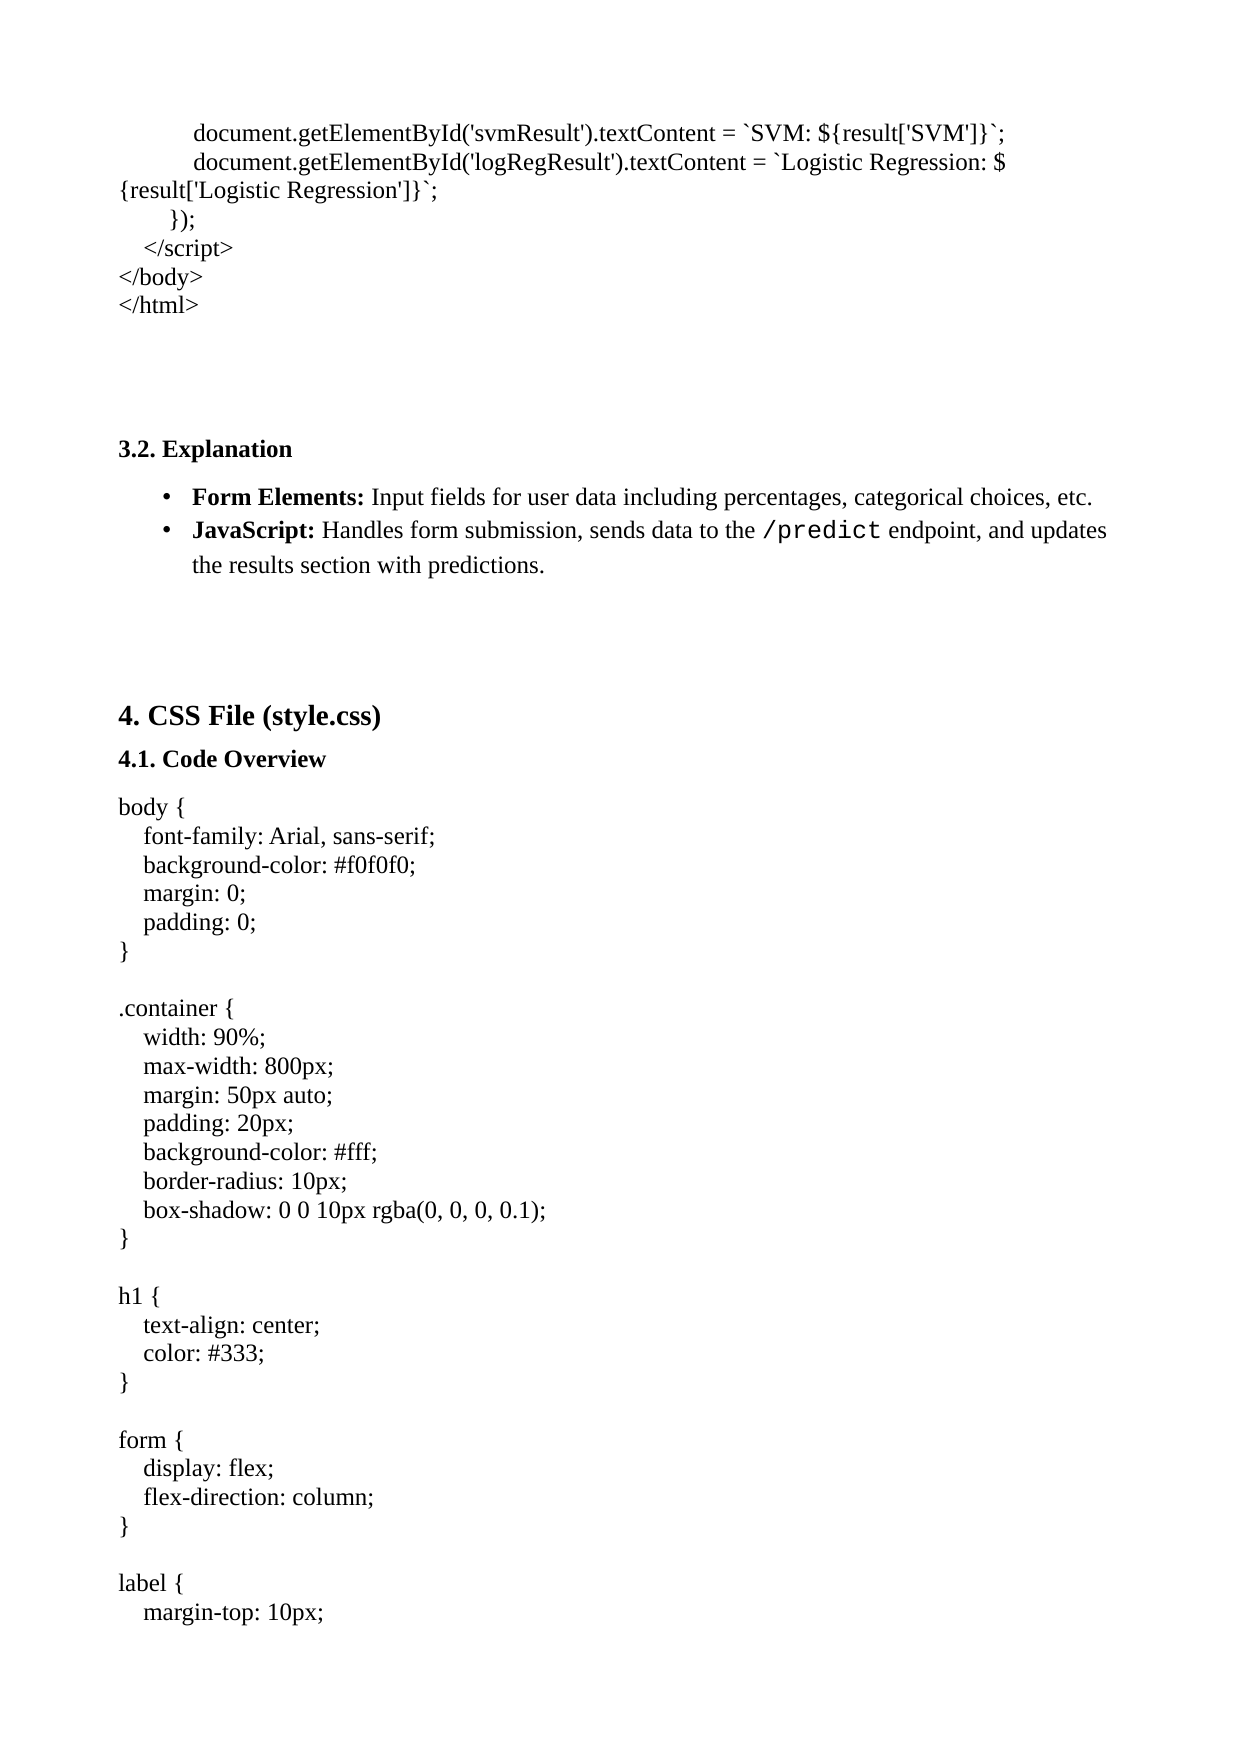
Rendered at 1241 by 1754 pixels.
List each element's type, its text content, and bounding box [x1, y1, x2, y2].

text padding: 20px; [118, 1108, 1122, 1137]
text h1 { [118, 1281, 1122, 1310]
text background-color: #f0f0f0; [118, 850, 1122, 878]
text </html> [118, 291, 1122, 319]
text .container { [118, 993, 1122, 1022]
subtitle 4. CSS File (style.css) [118, 698, 1122, 732]
text body { [118, 792, 1122, 821]
text flex-direction: column; [118, 1482, 1122, 1511]
text width: 90%; [118, 1022, 1122, 1051]
text border-radius: 10px; [118, 1166, 1122, 1195]
text } [118, 1511, 1122, 1540]
text } [118, 1223, 1122, 1252]
text } [118, 936, 1122, 965]
text </body> [118, 262, 1122, 291]
text margin-top: 10px; [118, 1597, 1122, 1626]
text margin: 50px auto; [118, 1080, 1122, 1108]
list Form Elements: Input fields for user data including percentages, categorical choices, etc. [162, 482, 1122, 511]
text box-shadow: 0 0 10px rgba(0, 0, 0, 0.1); [118, 1195, 1122, 1223]
text color: #333; [118, 1338, 1122, 1367]
text }); [118, 204, 1122, 233]
text background-color: #fff; [118, 1137, 1122, 1166]
text 4.1. Code Overview [118, 744, 1122, 773]
list JavaScript: Handles form submission, sends data to the /predict endpoint, and updates the results section with predictions. [162, 515, 1122, 579]
text label { [118, 1568, 1122, 1597]
text </script> [118, 233, 1122, 262]
text document.getElementById('svmResult').textContent = `SVM: ${result['SVM']}`; [118, 118, 1122, 147]
text padding: 0; [118, 907, 1122, 936]
text font-family: Arial, sans-serif; [118, 821, 1122, 850]
text max-width: 800px; [118, 1051, 1122, 1080]
text form { [118, 1425, 1122, 1453]
text document.getElementById('logRegResult').textContent = `Logistic Regression: ${result['Logistic Regression']}`; [118, 147, 1122, 204]
text margin: 0; [118, 878, 1122, 907]
text 3.2. Explanation [118, 434, 1122, 463]
text text-align: center; [118, 1310, 1122, 1338]
text display: flex; [118, 1453, 1122, 1482]
text } [118, 1367, 1122, 1396]
